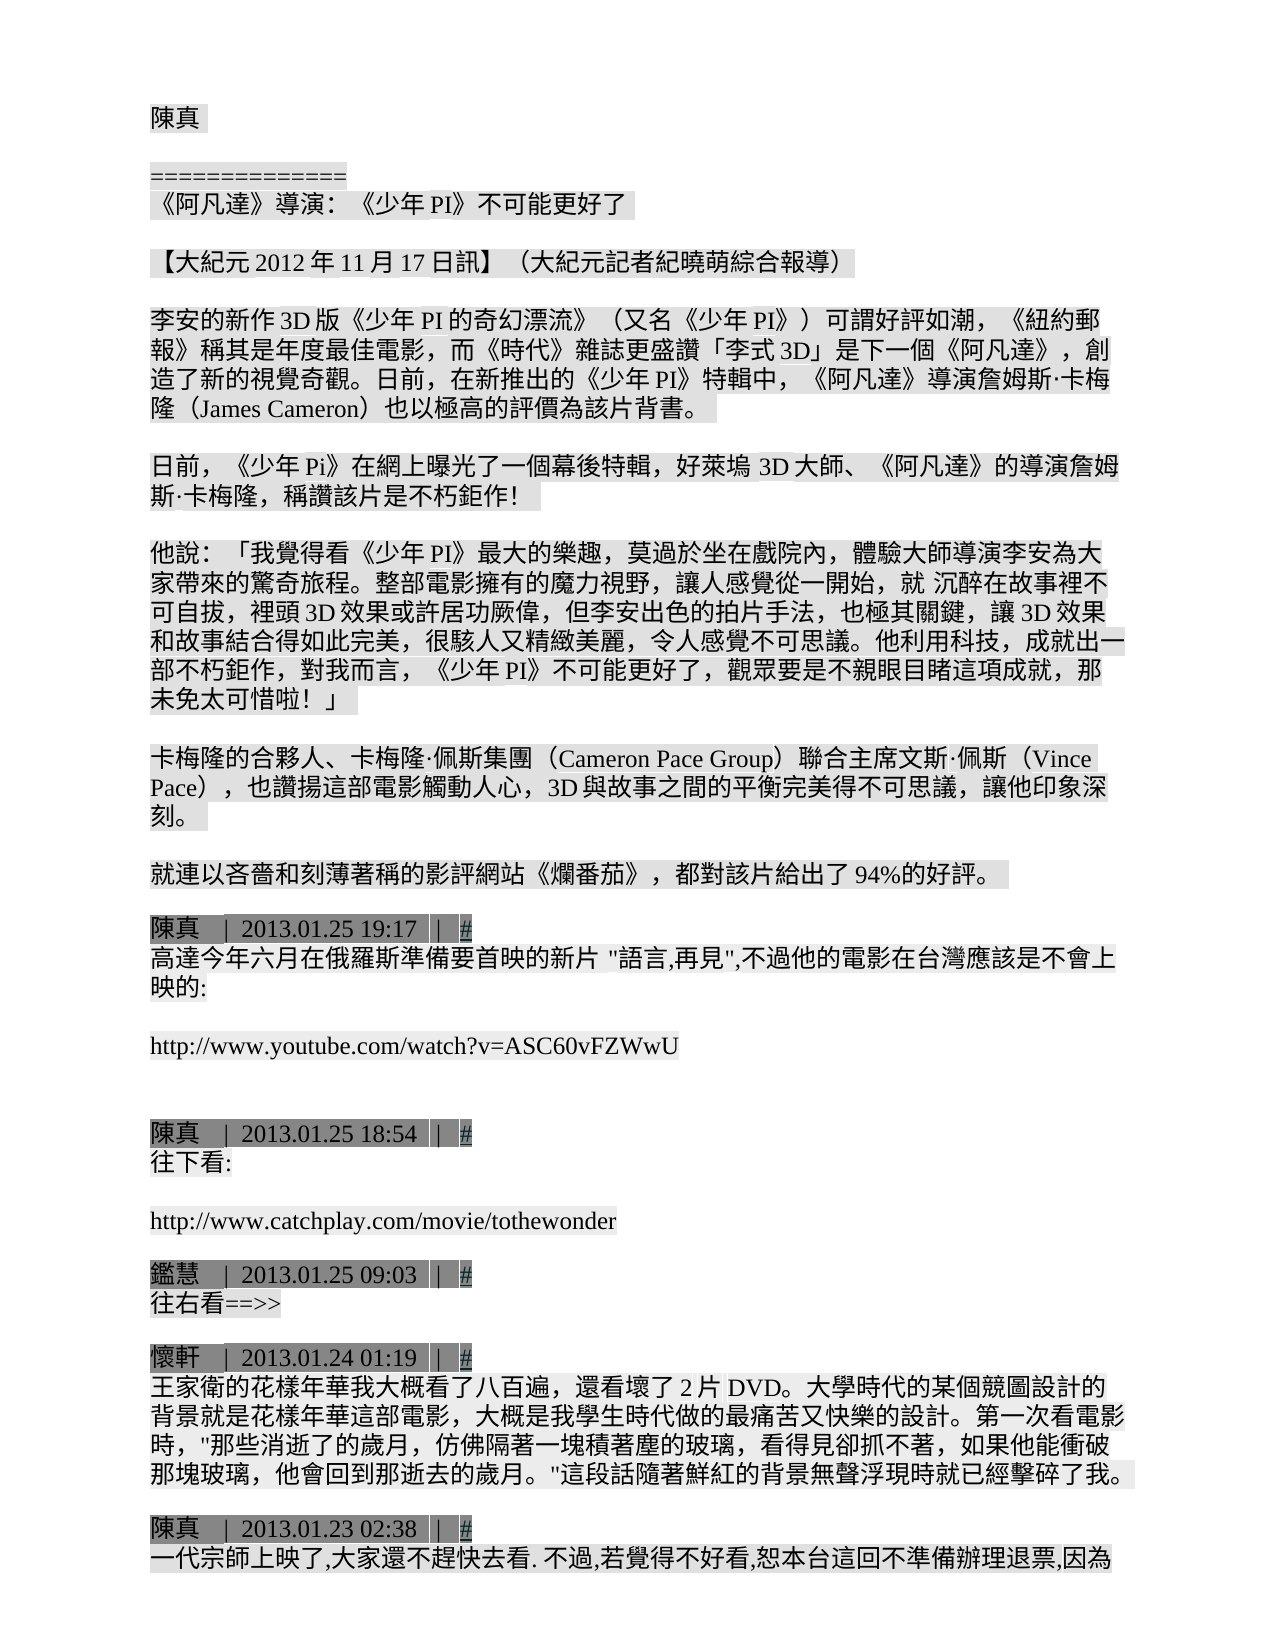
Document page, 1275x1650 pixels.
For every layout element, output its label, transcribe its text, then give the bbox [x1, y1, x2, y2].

text 往下看: http://www.catchplay.com/movie/tothewonder [150, 1148, 1125, 1235]
text 陳真 | 2013.01.25 18:54 | # [150, 1119, 1125, 1148]
text 往右看==>> [150, 1289, 1125, 1318]
text 陳真 | 2013.01.25 19:17 | # [150, 914, 1125, 944]
text 一代宗師上映了,大家還不趕快去看. 不過,若覺得不好看,恕本台這回不準備辦理退票,因為 [150, 1544, 1125, 1573]
text 王家衛的花樣年華我大概看了八百遍，還看壞了2片DVD。大學時代的某個競圖設計的背景就是花樣年華這部電影，大概是我學生時代做的最痛苦又快樂的設計。第一次看電影時，"那些消逝了的歲月，仿佛隔著一塊積著塵的玻璃，看得見卻抓不著，如果他能衝破那塊玻璃，他會回到那逝去的歲月。"這段話隨著鮮紅的背景無聲浮現時就已經擊碎了我。 [150, 1373, 1125, 1489]
text 陳真 | 2013.01.23 02:38 | # [150, 1514, 1125, 1544]
text 高達今年六月在俄羅斯準備要首映的新片 "語言,再見",不過他的電影在台灣應該是不會上映的: http://www.youtube.com/watch?v=ASC60vFZWwU [150, 944, 1125, 1060]
text 懷軒 | 2013.01.24 01:19 | # [150, 1343, 1125, 1373]
text 陳真 ============== 《阿凡達》導演：《少年PI》不可能更好了 【大紀元2012年11月17日訊】（大紀元記者紀曉萌綜合報導） 李安的新作3D版《少年PI的奇幻漂流》（又名《少年PI》）可謂好評如潮，《紐約郵報》稱其是年度最佳電影，而《時代》雜誌更盛讚「李式3D」是下一個《阿凡達》，創造了新的視覺奇觀。日前，在新推出的《少年PI》特輯中，《阿凡達》導演詹姆斯‧卡梅隆（James Cameron）也以極高的評價為該片背書。 日前，《少年Pi》在網上曝光了一個幕後特輯，好萊塢 3D大師、《阿凡達》的導演詹姆斯·卡梅隆，稱讚該片是不朽鉅作！ 他說：「我覺得看《少年PI》最大的樂趣，莫過於坐在戲院內，體驗大師導演李安為大家帶來的驚奇旅程。整部電影擁有的魔力視野，讓人感覺從一開始，就 沉醉在故事裡不可自拔，裡頭3D效果或許居功厥偉，但李安出色的拍片手法，也極其關鍵，讓3D效果和故事結合得如此完美，很駭人又精緻美麗，令人感覺不可思議。他利用科技，成就出一部不朽鉅作，對我而言，《少年PI》不可能更好了，觀眾要是不親眼目睹這項成就，那未免太可惜啦！」 卡梅隆的合夥人、卡梅隆·佩斯集團（Cameron Pace Group）聯合主席文斯·佩斯（Vince Pace），也讚揚這部電影觸動人心，3D與故事之間的平衡完美得不可思議，讓他印象深刻。 就連以吝嗇和刻薄著稱的影評網站《爛番茄》，都對該片給出了94%的好評。 [150, 75, 1125, 889]
text 鑑慧 | 2013.01.25 09:03 | # [150, 1260, 1125, 1289]
